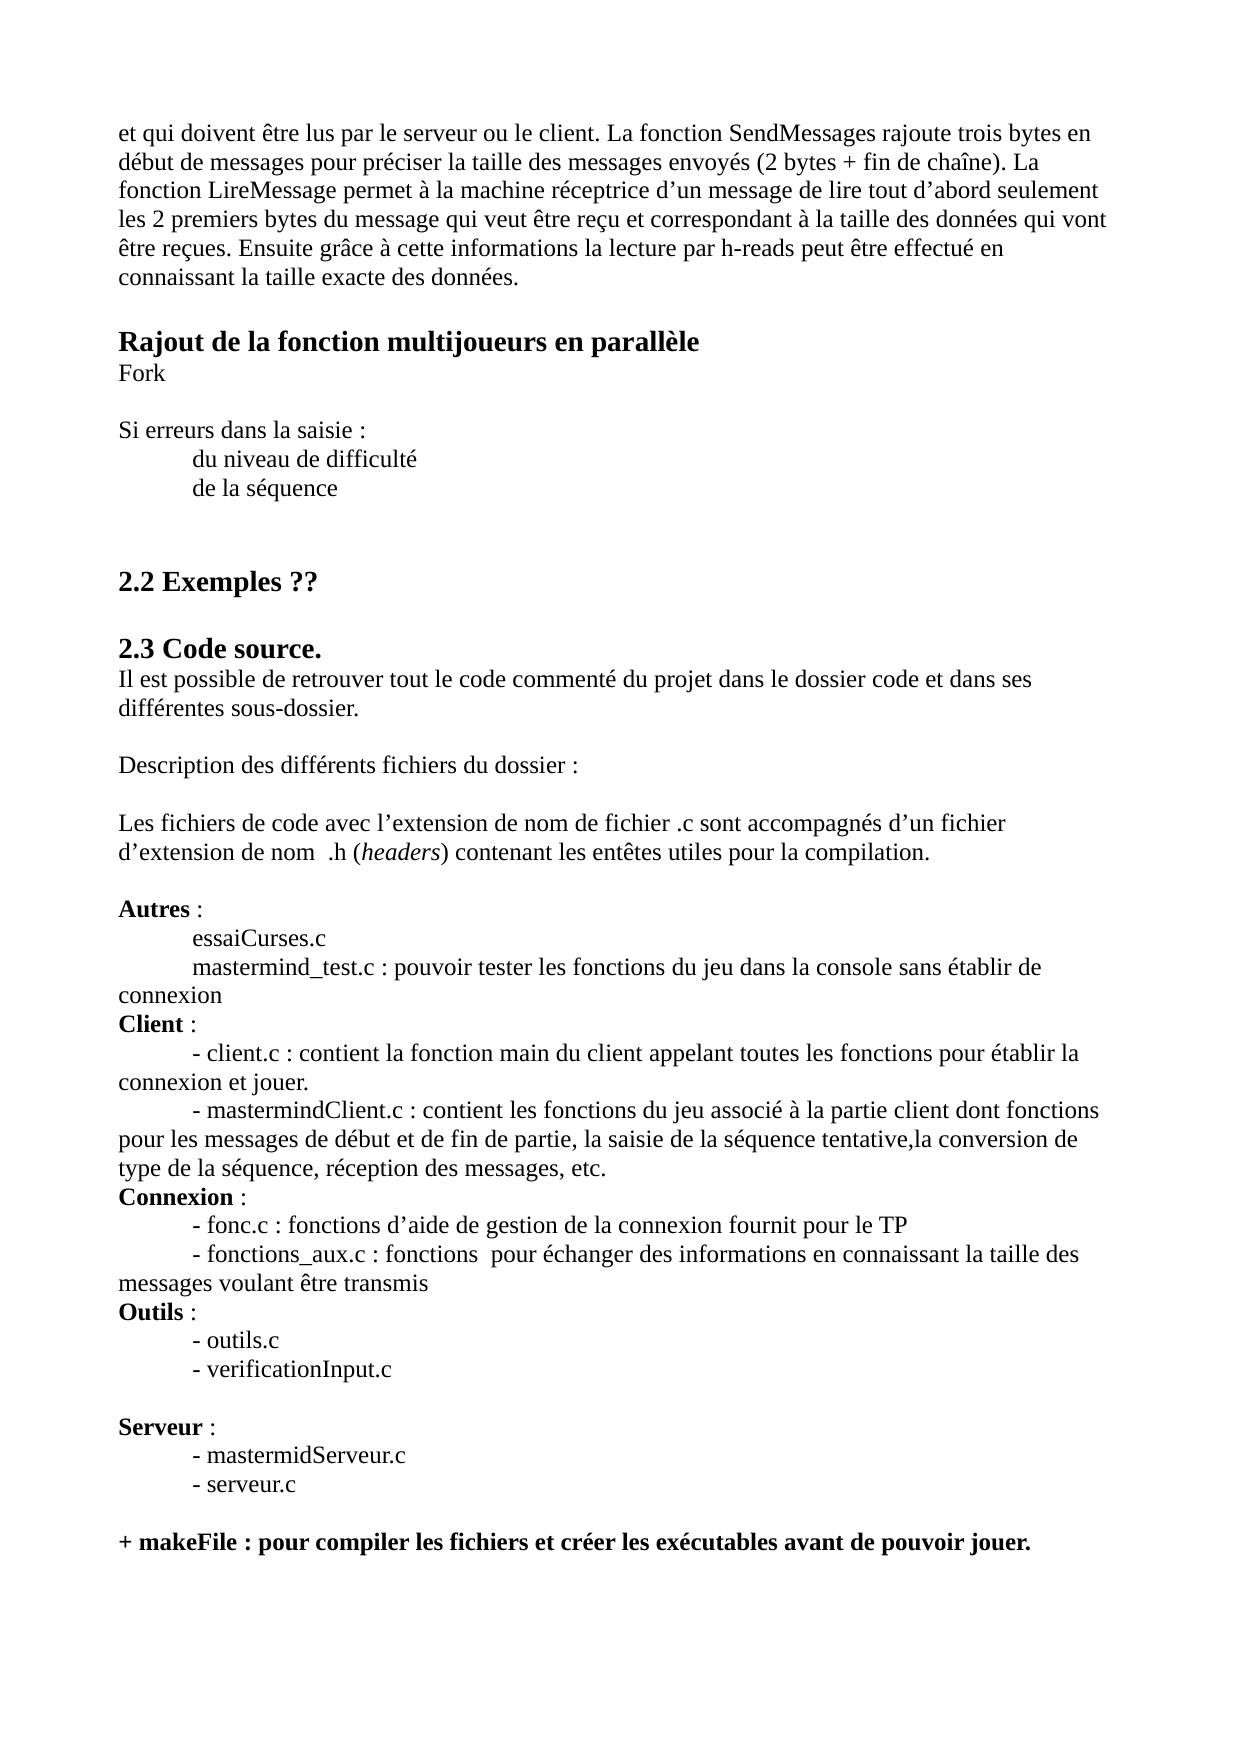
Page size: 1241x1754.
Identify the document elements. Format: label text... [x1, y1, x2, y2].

text mastermind_test.c : pouvoir tester les fonctions du jeu dans la console sans établir de connexion [118, 952, 1122, 1009]
text Rajout de la fonction multijoueurs en parallèle [118, 324, 1122, 358]
text de la séquence [118, 473, 1122, 501]
text - verificationInput.c [118, 1354, 1122, 1383]
text Fork [118, 358, 1122, 386]
text du niveau de difficulté [118, 444, 1122, 473]
text - serveur.c [118, 1469, 1122, 1498]
text Description des différents fichiers du dossier : [118, 751, 1122, 779]
text - mastermidServeur.c [118, 1441, 1122, 1469]
text 2.2 Exemples ?? [118, 564, 1122, 597]
text - mastermindClient.c : contient les fonctions du jeu associé à la partie client dont fonctions pour les messages de début et de fin de partie, la saisie de la séquence tentative,la conversion de type de la séquence, réception des messages, etc. [118, 1096, 1122, 1182]
text Client : [118, 1009, 1122, 1038]
text + makeFile : pour compiler les fichiers et créer les exécutables avant de pouvoir jouer. [118, 1527, 1122, 1556]
text - fonctions_aux.c : fonctions pour échanger des informations en connaissant la taille des messages voulant être transmis [118, 1239, 1122, 1297]
text Connexion : [118, 1182, 1122, 1211]
text Si erreurs dans la saisie : [118, 415, 1122, 444]
text Outils : [118, 1297, 1122, 1326]
text - outils.c [118, 1326, 1122, 1354]
text - client.c : contient la fonction main du client appelant toutes les fonctions pour établir la connexion et jouer. [118, 1038, 1122, 1096]
text et qui doivent être lus par le serveur ou le client. La fonction SendMessages rajoute trois bytes en début de messages pour préciser la taille des messages envoyés (2 bytes + fin de chaîne). La fonction LireMessage permet à la machine réceptrice d’un message de lire tout d’abord seulement les 2 premiers bytes du message qui veut être reçu et correspondant à la taille des données qui vont être reçues. Ensuite grâce à cette informations la lecture par h-reads peut être effectué en connaissant la taille exacte des données. [118, 118, 1122, 291]
text Autres : [118, 894, 1122, 923]
text Serveur : [118, 1412, 1122, 1441]
text essaiCurses.c [118, 923, 1122, 952]
text Il est possible de retrouver tout le code commenté du projet dans le dossier code et dans ses différentes sous-dossier. [118, 664, 1122, 722]
text 2.3 Code source. [118, 631, 1122, 664]
text - fonc.c : fonctions d’aide de gestion de la connexion fournit pour le TP [118, 1211, 1122, 1239]
text Les fichiers de code avec l’extension de nom de fichier .c sont accompagnés d’un fichier d’extension de nom .h (headers) contenant les entêtes utiles pour la compilation. [118, 808, 1122, 866]
